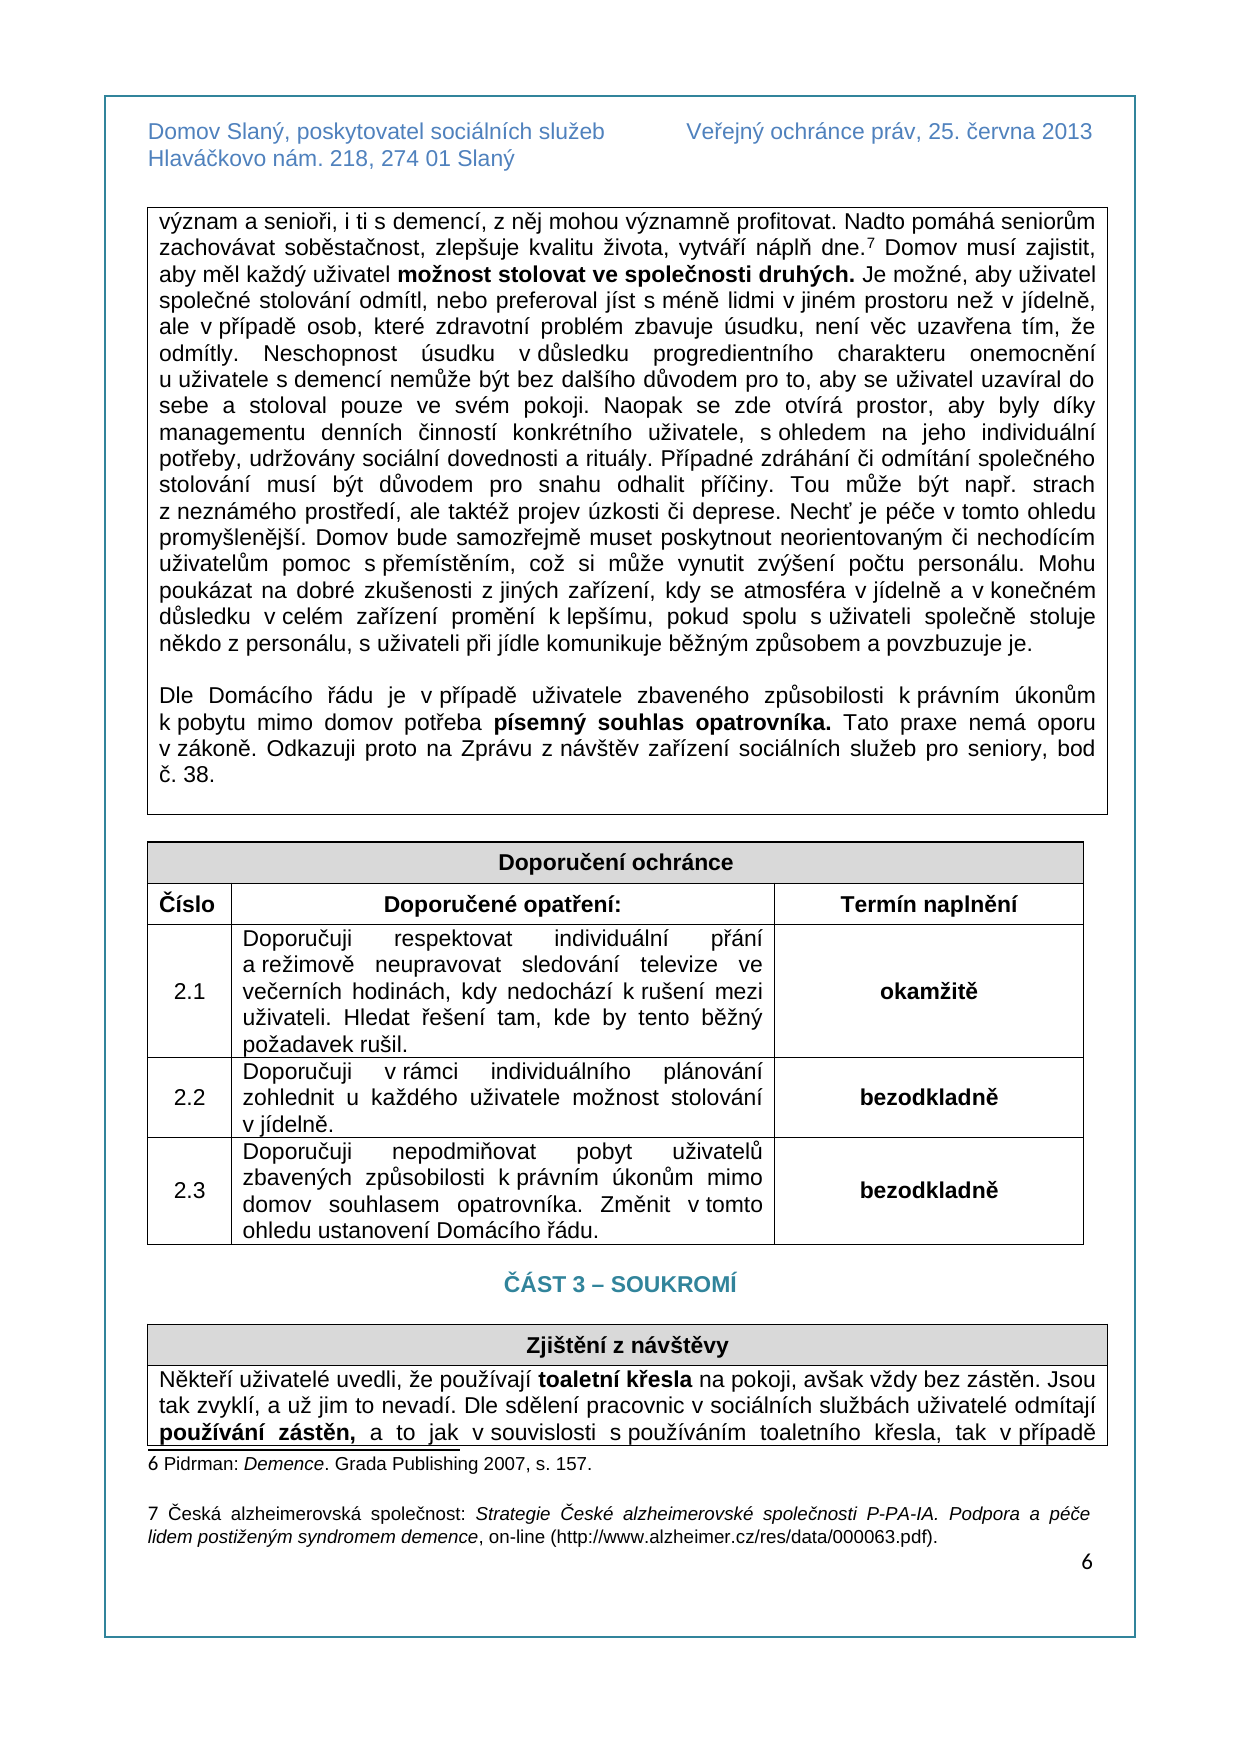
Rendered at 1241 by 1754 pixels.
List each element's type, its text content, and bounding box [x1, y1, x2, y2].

table_header Zjištění z návštěvy [148, 1325, 1107, 1365]
table_cell Číslo [148, 884, 231, 924]
table_cell Termín naplnění [775, 884, 1083, 924]
table_cell 2.2 [148, 1058, 231, 1137]
table_cell Doporučuji v rámci individuálního plánování zohlednit u každého uživatele možnost stolování v jídelně. [232, 1058, 774, 1137]
text ČÁST 3 – SOUKROMÍ [148, 1271, 1092, 1297]
table_cell bezodkladně [775, 1058, 1083, 1137]
table_cell Doporučuji respektovat individuální přání a režimově neupravovat sledování televize ve večerních hodinách, kdy nedochází k rušení mezi uživateli. Hledat řešení tam, kde by tento běžný požadavek rušil. [232, 925, 774, 1057]
table_cell Doporučené opatření: [232, 884, 774, 924]
table_cell bezodkladně [775, 1138, 1083, 1243]
table_cell okamžitě [775, 925, 1083, 1057]
table_cell Někteří uživatelé uvedli, že používají toaletní křesla na pokoji, avšak vždy bez zástěn. Jsou tak zvyklí, a už jim to nevadí. Dle sdělení pracovnic v sociálních službách uživatelé odmítají používání zástěn, a to jak v souvislosti s používáním toaletního křesla, tak v případě [148, 1366, 1107, 1445]
table_cell 2.1 [148, 925, 231, 1057]
table_cell 2.3 [148, 1138, 231, 1243]
table_cell Doporučuji nepodmiňovat pobyt uživatelů zbavených způsobilosti k právním úkonům mimo domov souhlasem opatrovníka. Změnit v tomto ohledu ustanovení Domácího řádu. [232, 1138, 774, 1243]
table_cell význam a senioři, i ti s demencí, z něj mohou významně profitovat. Nadto pomáhá seniorům zachovávat soběstačnost, zlepšuje kvalitu života, vytváří náplň dne. Domov musí zajistit, aby měl každý uživatel možnost stolovat ve společnosti druhých. Je možné, aby uživatel společné stolování odmítl, nebo preferoval jíst s méně lidmi v jiném prostoru než v jídelně, ale v případě osob, které zdravotní problém zbavuje úsudku, není věc uzavřena tím, že odmítly. Neschopnost úsudku v důsledku progredientního charakteru onemocnění u uživatele s demencí nemůže být bez dalšího důvodem pro to, aby se uživatel uzavíral do sebe a stoloval pouze ve svém pokoji. Naopak se zde otvírá prostor, aby byly díky managementu denních činností konkrétního uživatele, s ohledem na jeho individuální potřeby, udržovány sociální dovednosti a rituály. Případné zdráhání či odmítání společného stolování musí být důvodem pro snahu odhalit příčiny. Tou může být např. strach z neznámého prostředí, ale taktéž projev úzkosti či deprese. Nechť je péče v tomto ohledu promyšlenější. Domov bude samozřejmě muset poskytnout neorientovaným či nechodícím uživatelům pomoc s přemístěním, což si může vynutit zvýšení počtu personálu. Mohu poukázat na dobré zkušenosti z jiných zařízení, kdy se atmosféra v jídelně a v konečném důsledku v celém zařízení promění k lepšímu, pokud spolu s uživateli společně stoluje někdo z personálu, s uživateli při jídle komunikuje běžným způsobem a povzbuzuje je. Dle Domácího řádu je v případě uživatele zbaveného způsobilosti k právním úkonům k pobytu mimo domov potřeba písemný souhlas opatrovníka. Tato praxe nemá oporu v zákoně. Odkazuji proto na Zprávu z návštěv zařízení sociálních služeb pro seniory, bod č. 38. [148, 208, 1107, 814]
table_header Doporučení ochránce [148, 843, 1083, 883]
